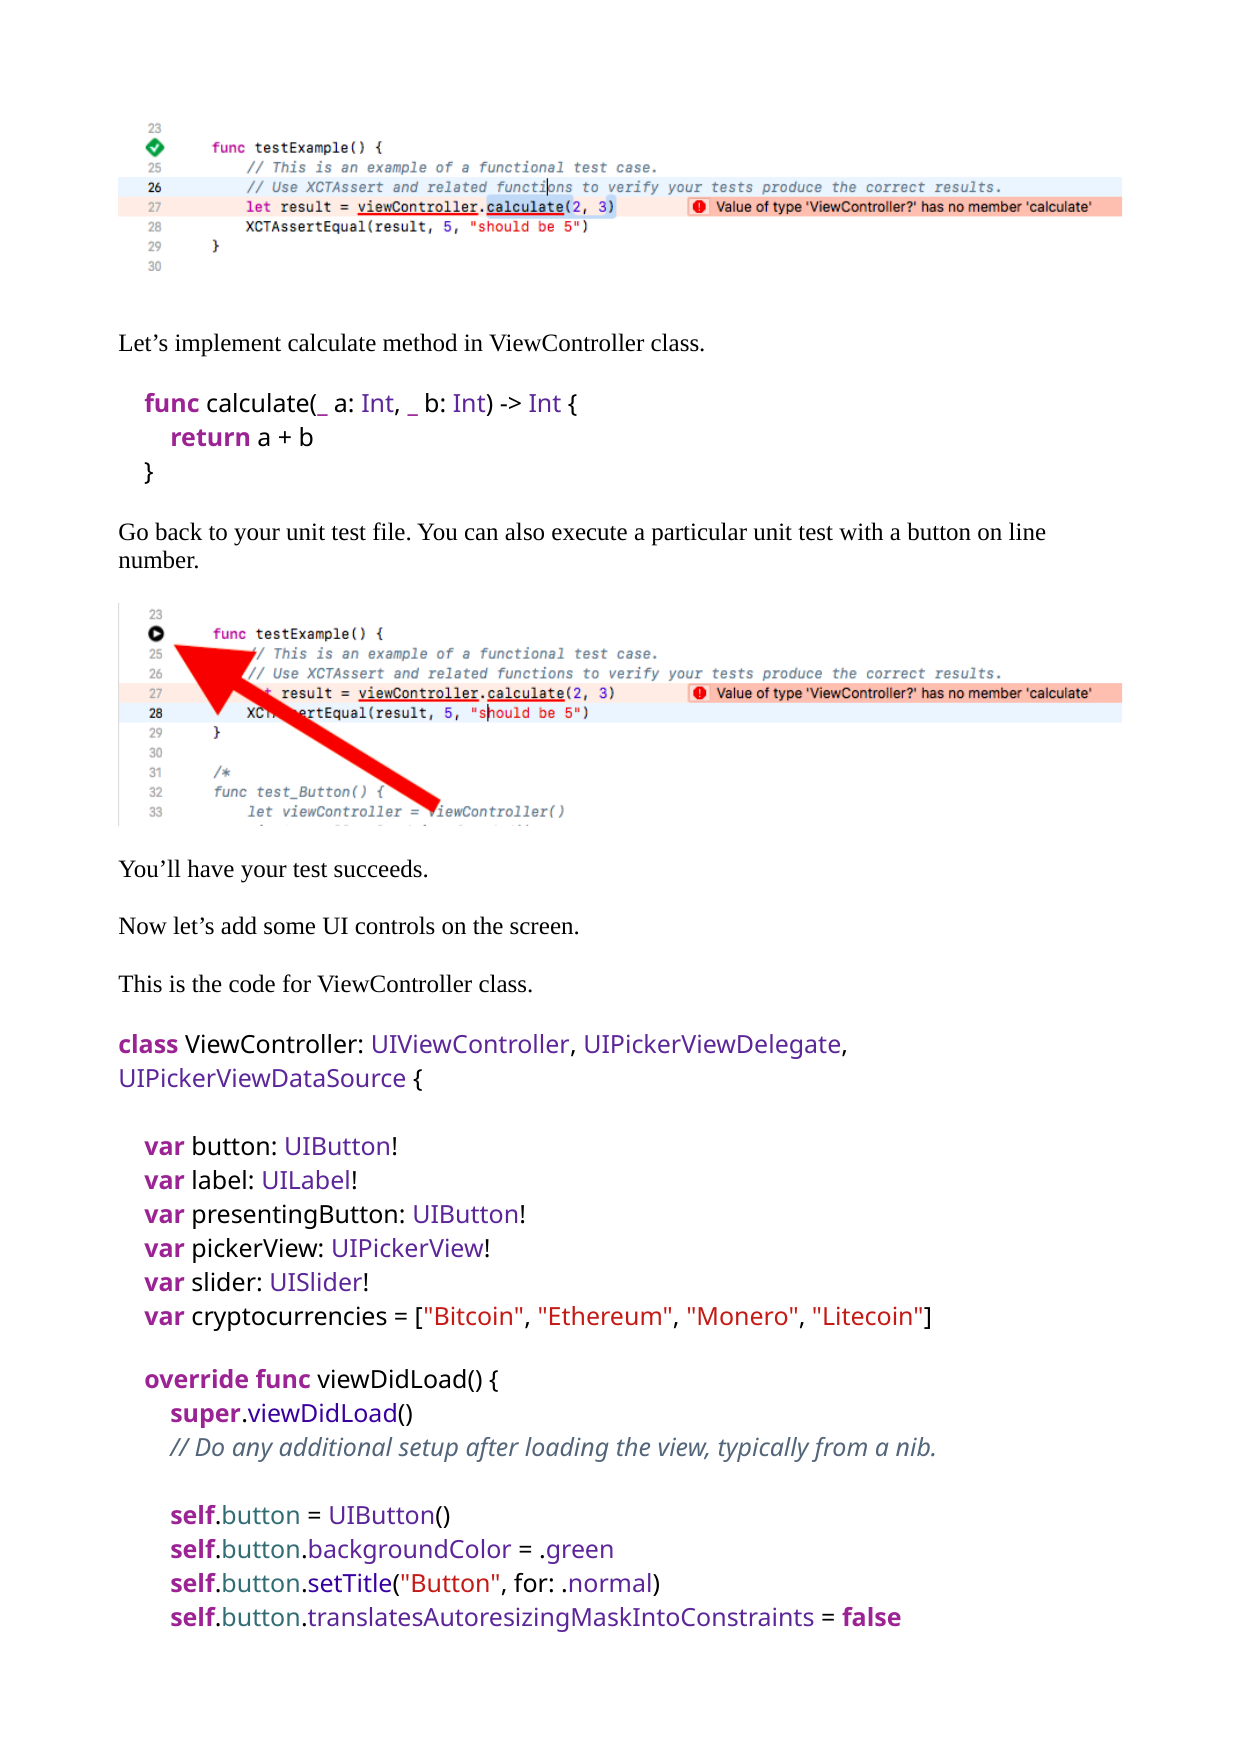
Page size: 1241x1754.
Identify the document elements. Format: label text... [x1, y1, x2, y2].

text var label: UILabel! [118, 1163, 1122, 1197]
text Go back to your unit test file. You can also execute a particular unit test with a button on line number. [118, 517, 1122, 574]
text super.viewDidLoad() [118, 1396, 1122, 1430]
text This is the code for ViewController class. [118, 969, 1122, 998]
text } [118, 454, 1122, 488]
text self.button.setTitle("Button", for: .normal) [118, 1566, 1122, 1600]
text You’ll have your test succeeds. [118, 854, 1122, 883]
text override func viewDidLoad() { [118, 1362, 1122, 1396]
text class ViewController: UIViewController, UIPickerViewDelegate, UIPickerViewDataSource { [118, 1026, 1122, 1094]
picture [118, 118, 1123, 271]
text var presentingButton: UIButton! [118, 1197, 1122, 1231]
text return a + b [118, 420, 1122, 454]
text func calculate(_ a: Int, _ b: Int) -> Int { [118, 386, 1122, 420]
text var button: UIButton! [118, 1128, 1122, 1163]
text var slider: UISlider! [118, 1265, 1122, 1299]
text self.button.translatesAutoresizingMaskIntoConstraints = false [118, 1600, 1122, 1634]
text Now let’s add some UI controls on the screen. [118, 911, 1122, 940]
text self.button.backgroundColor = .green [118, 1532, 1122, 1566]
text var cryptocurrencies = ["Bitcoin", "Ethereum", "Monero", "Litecoin"] [118, 1299, 1122, 1333]
text // Do any additional setup after loading the view, typically from a nib. [118, 1430, 1122, 1464]
text Let’s implement calculate method in ViewController class. [118, 328, 1122, 357]
text var pickerView: UIPickerView! [118, 1231, 1122, 1265]
picture [118, 603, 1123, 826]
text self.button = UIButton() [118, 1498, 1122, 1532]
